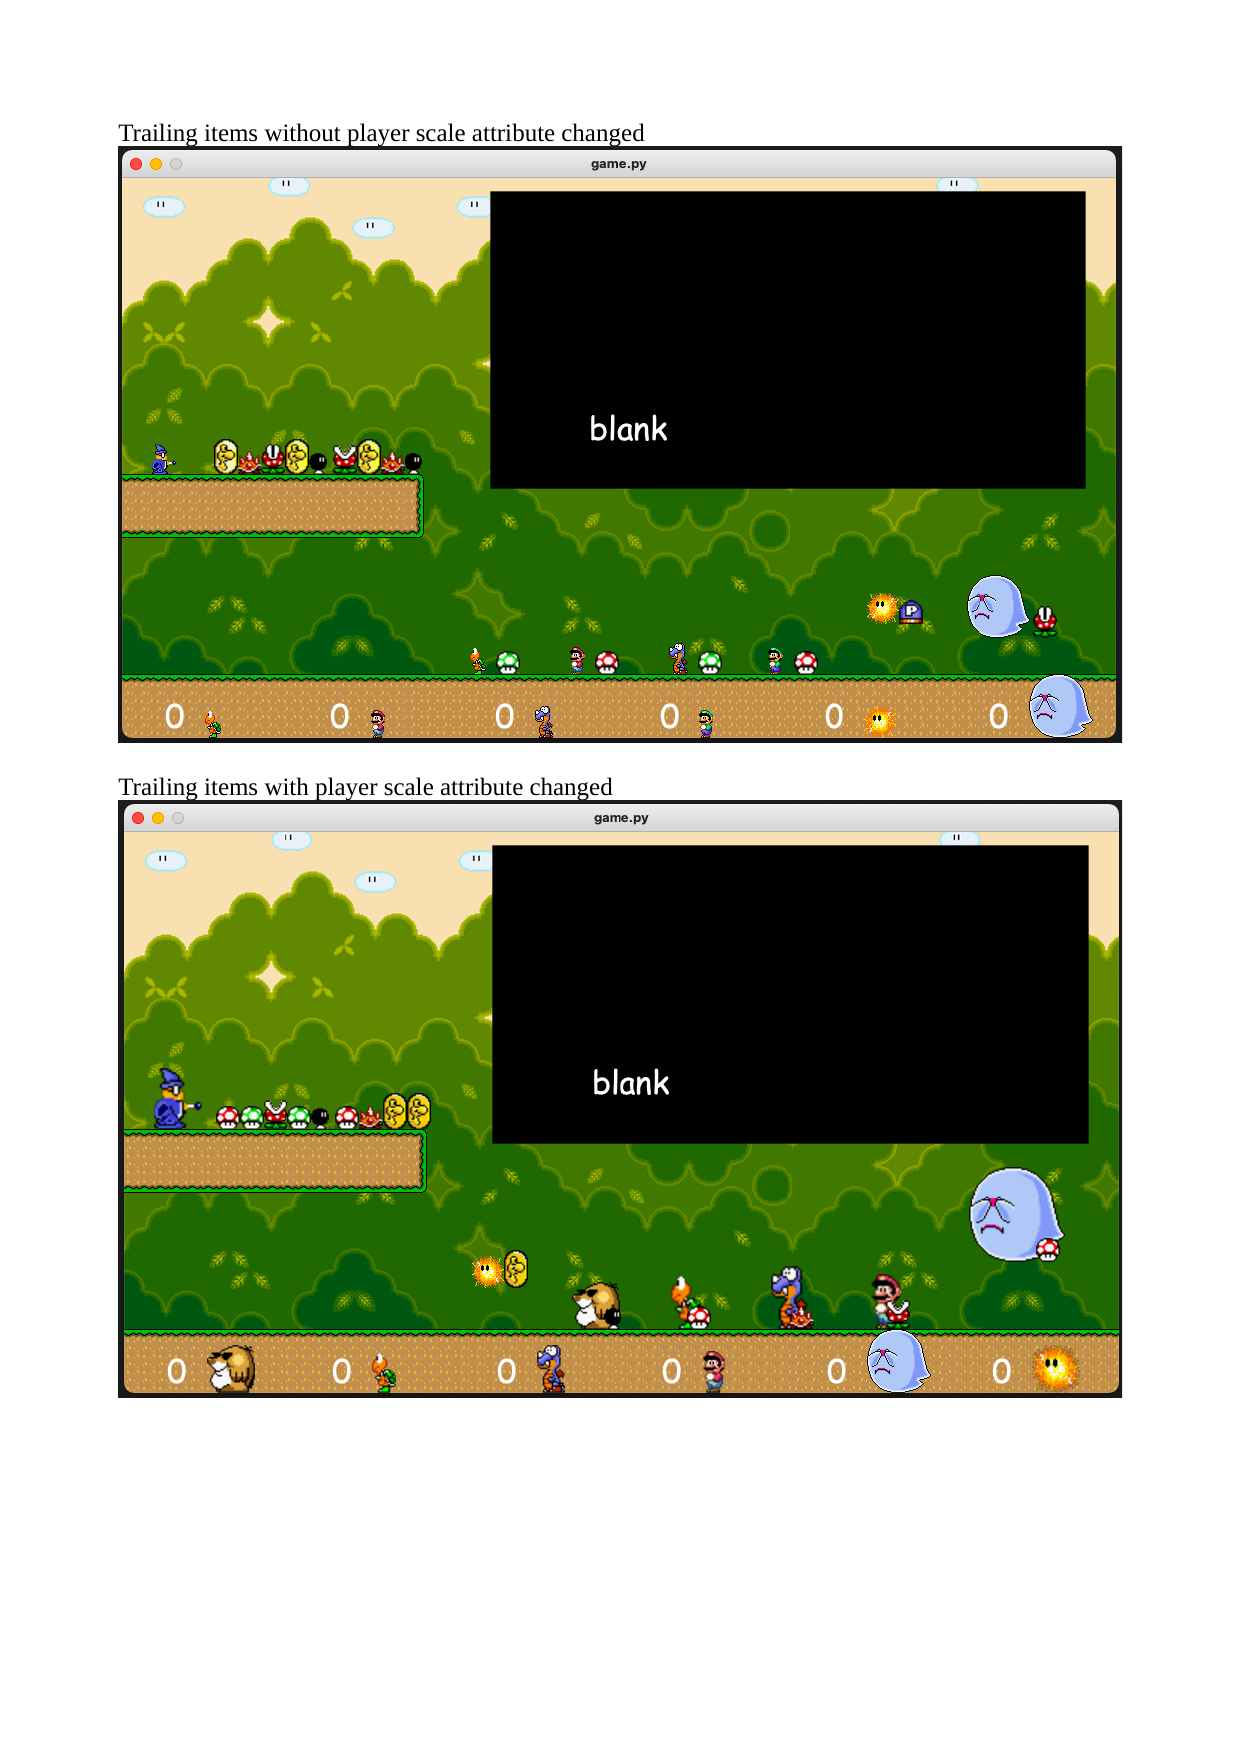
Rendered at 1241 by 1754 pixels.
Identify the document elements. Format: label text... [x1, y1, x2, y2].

text Trailing items without player scale attribute changed [118, 118, 1122, 146]
picture [118, 146, 1123, 743]
picture [118, 800, 1123, 1398]
text Trailing items with player scale attribute changed [118, 772, 1122, 800]
